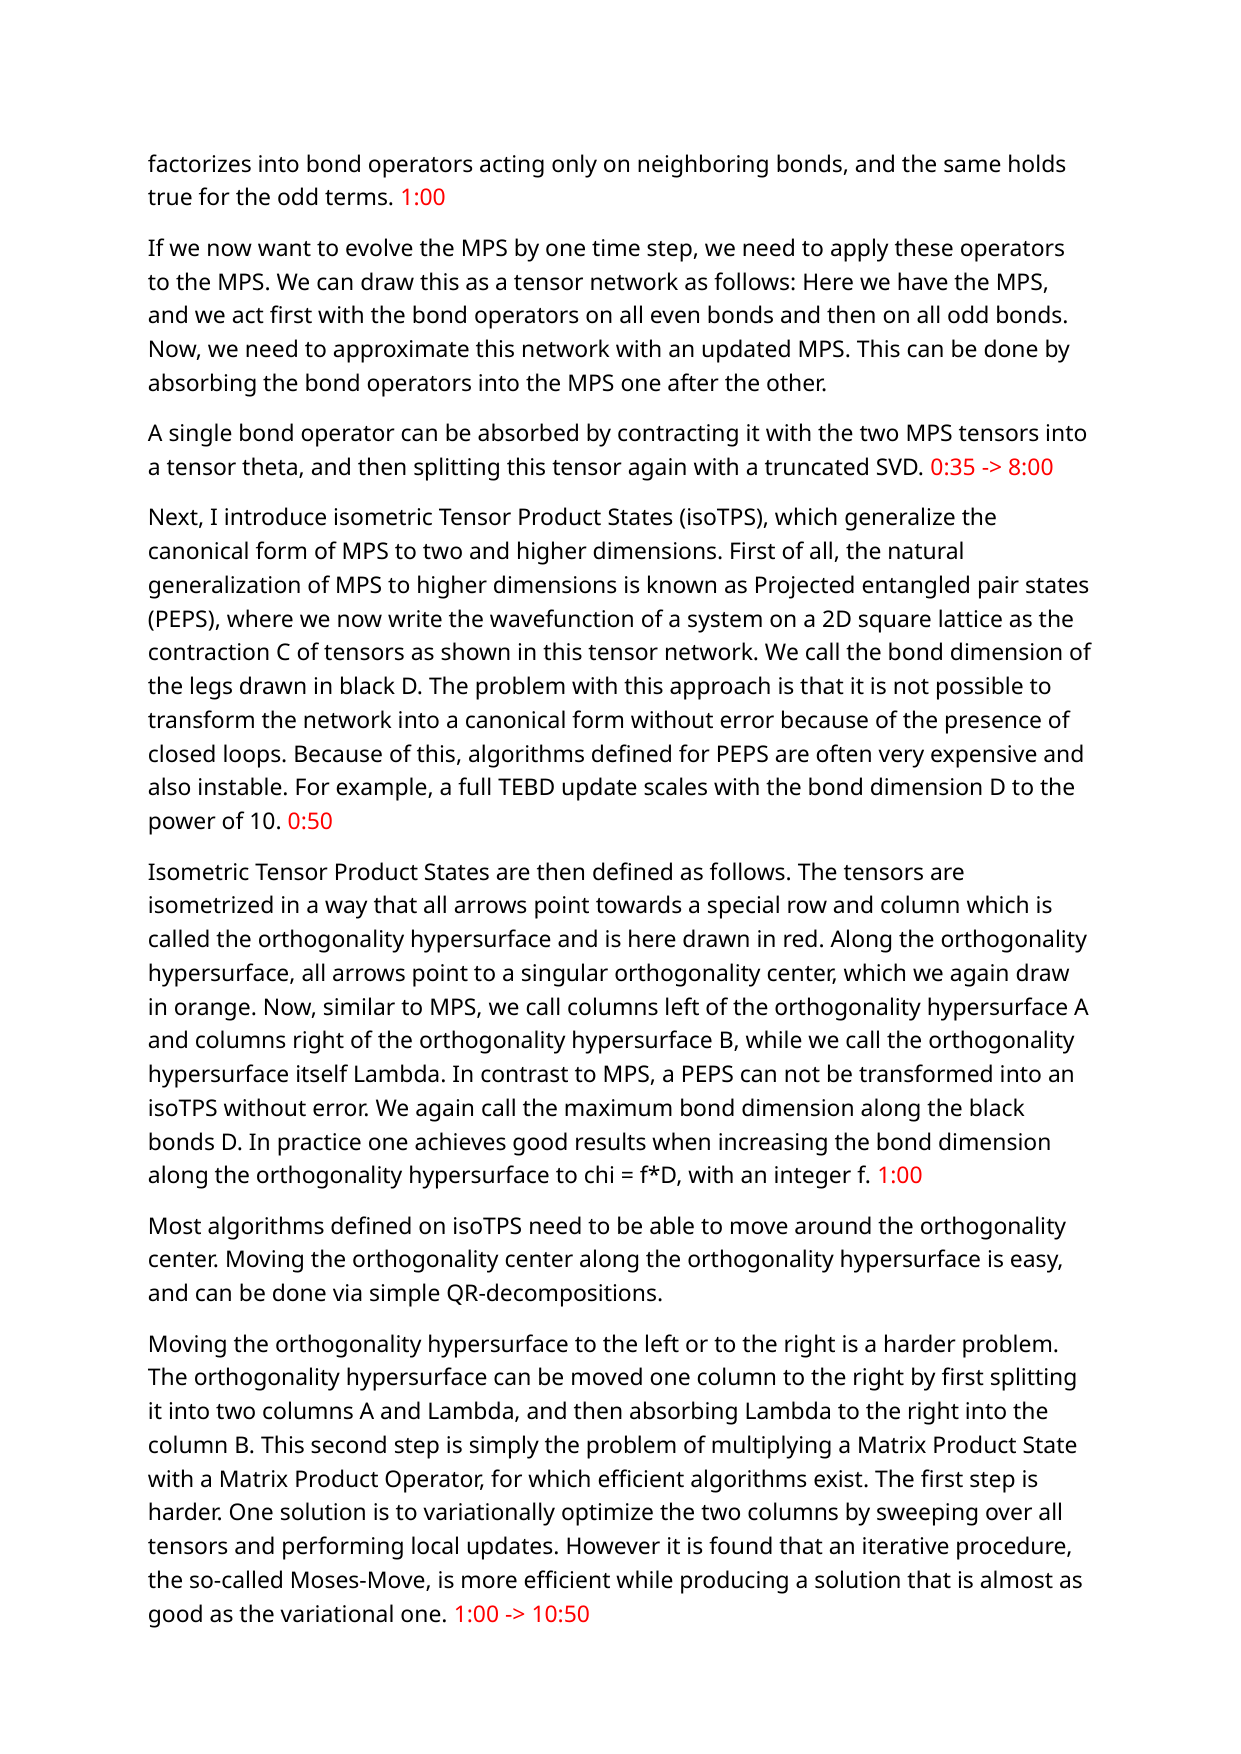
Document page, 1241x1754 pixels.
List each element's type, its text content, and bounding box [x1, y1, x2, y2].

text factorizes into bond operators acting only on neighboring bonds, and the same holds true for the odd terms. 1:00 [148, 148, 1093, 213]
text Isometric Tensor Product States are then defined as follows. The tensors are isometrized in a way that all arrows point towards a special row and column which is called the orthogonality hypersurface and is here drawn in red. Along the orthogonality hypersurface, all arrows point to a singular orthogonality center, which we again draw in orange. Now, similar to MPS, we call columns left of the orthogonality hypersurface A and columns right of the orthogonality hypersurface B, while we call the orthogonality hypersurface itself Lambda. In contrast to MPS, a PEPS can not be transformed into an isoTPS without error. We again call the maximum bond dimension along the black bonds D. In practice one achieves good results when increasing the bond dimension along the orthogonality hypersurface to chi = f*D, with an integer f. 1:00 [148, 856, 1093, 1191]
text A single bond operator can be absorbed by contracting it with the two MPS tensors into a tensor theta, and then splitting this tensor again with a truncated SVD. 0:35 -> 8:00 [148, 417, 1093, 482]
text If we now want to evolve the MPS by one time step, we need to apply these operators to the MPS. We can draw this as a tensor network as follows: Here we have the MPS, and we act first with the bond operators on all even bonds and then on all odd bonds. Now, we need to approximate this network with an updated MPS. This can be done by absorbing the bond operators into the MPS one after the other. [148, 232, 1093, 398]
text Moving the orthogonality hypersurface to the left or to the right is a harder problem. The orthogonality hypersurface can be moved one column to the right by first splitting it into two columns A and Lambda, and then absorbing Lambda to the right into the column B. This second step is simply the problem of multiplying a Matrix Product State with a Matrix Product Operator, for which efficient algorithms exist. The first step is harder. One solution is to variationally optimize the two columns by sweeping over all tensors and performing local updates. However it is found that an iterative procedure, the so-called Moses-Move, is more efficient while producing a solution that is almost as good as the variational one. 1:00 -> 10:50 [148, 1328, 1093, 1629]
text Next, I introduce isometric Tensor Product States (isoTPS), which generalize the canonical form of MPS to two and higher dimensions. First of all, the natural generalization of MPS to higher dimensions is known as Projected entangled pair states (PEPS), where we now write the wavefunction of a system on a 2D square lattice as the contraction C of tensors as shown in this tensor network. We call the bond dimension of the legs drawn in black D. The problem with this approach is that it is not possible to transform the network into a canonical form without error because of the presence of closed loops. Because of this, algorithms defined for PEPS are often very expensive and also instable. For example, a full TEBD update scales with the bond dimension D to the power of 10. 0:50 [148, 501, 1093, 836]
text Most algorithms defined on isoTPS need to be able to move around the orthogonality center. Moving the orthogonality center along the orthogonality hypersurface is easy, and can be done via simple QR-decompositions. [148, 1210, 1093, 1308]
